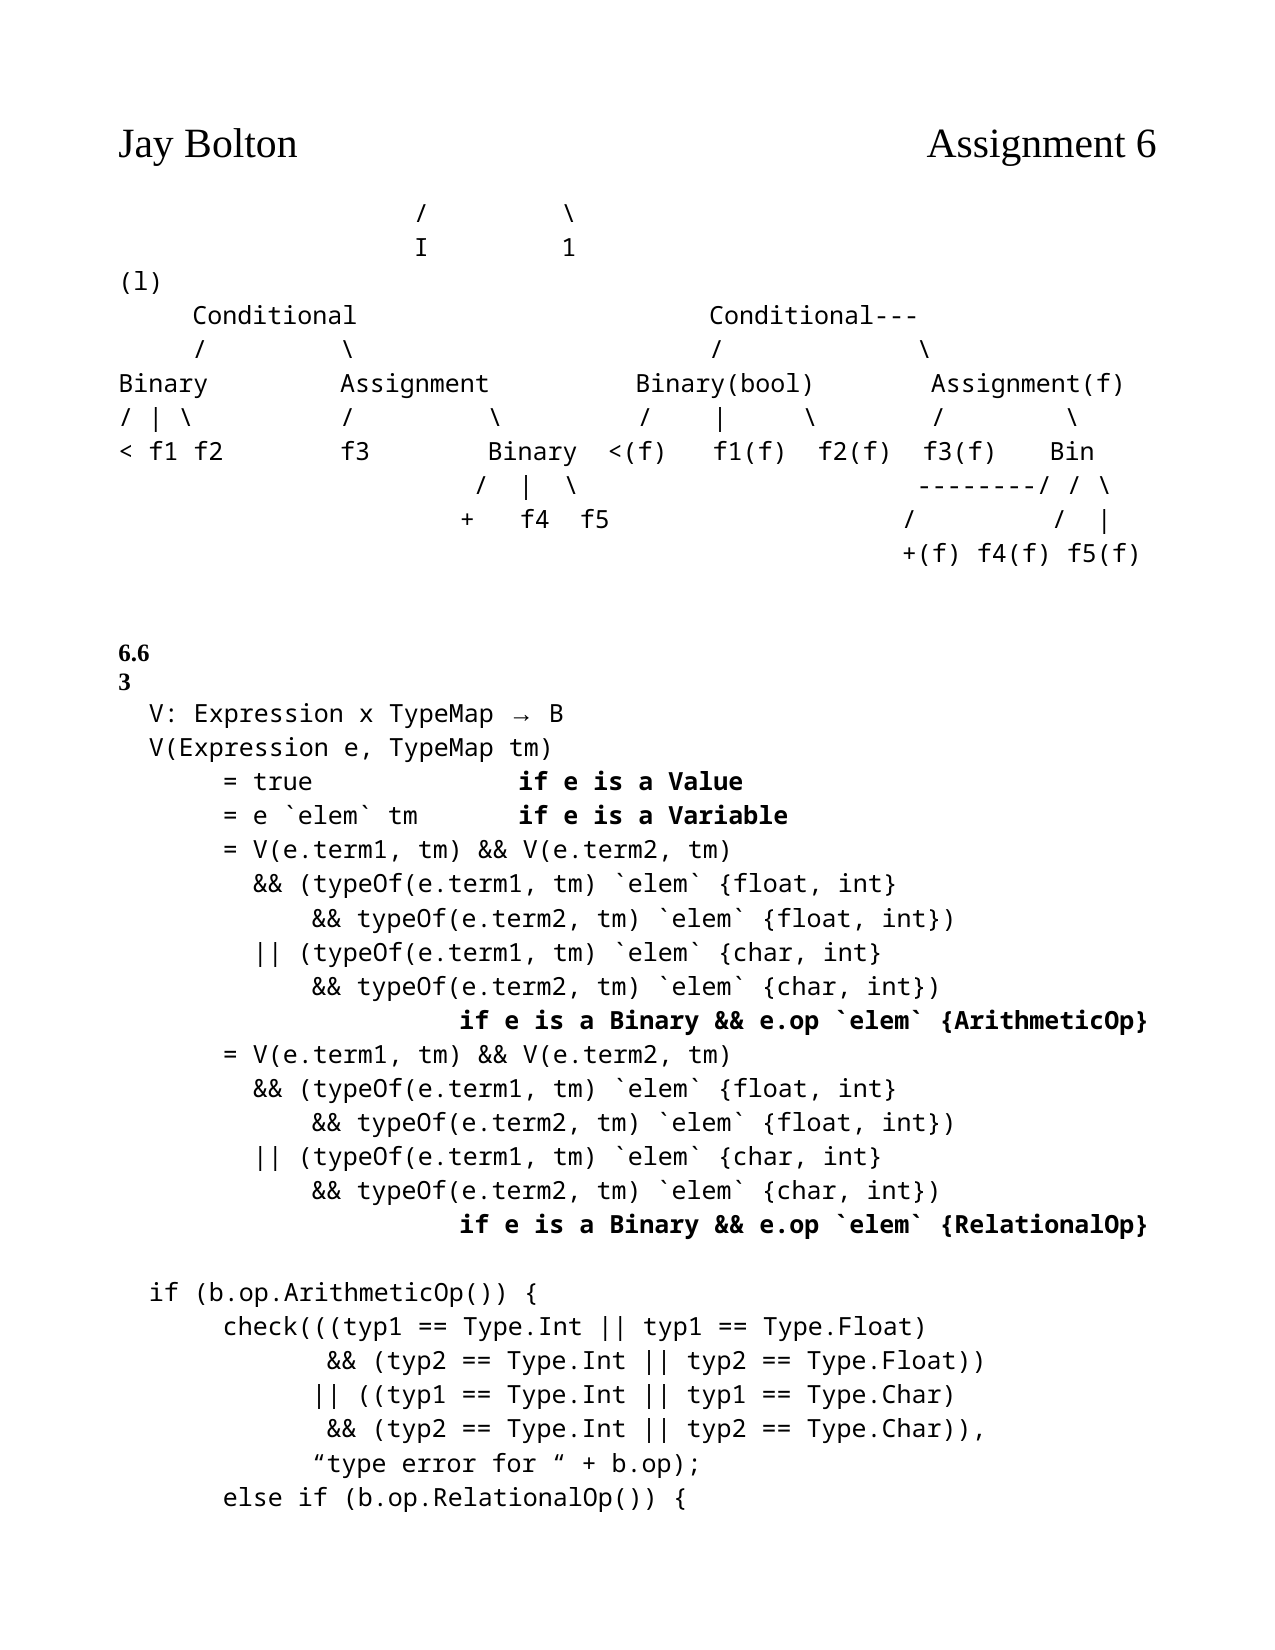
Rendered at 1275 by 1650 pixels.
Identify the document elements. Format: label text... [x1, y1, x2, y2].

text && (typ2 == Type.Int || typ2 == Type.Float)) [149, 1343, 1157, 1377]
text < f1 f2 f3 Binary <(f) f1(f) f2(f) f3(f) Bin [118, 434, 1157, 468]
text 3 [118, 667, 1157, 696]
text / \ / \ [118, 332, 1157, 366]
text if e is a Binary && e.op `elem` {ArithmeticOp} [149, 1002, 1157, 1036]
text “type error for “ + b.op); [149, 1445, 1157, 1479]
text && typeOf(e.term2, tm) `elem` {float, int}) [149, 1104, 1157, 1139]
text / | \ --------/ / \ [118, 468, 1157, 502]
text && typeOf(e.term2, tm) `elem` {float, int}) [149, 900, 1157, 934]
text Conditional Conditional--- [118, 298, 1157, 332]
text = e `elem` tm if e is a Variable [149, 798, 1157, 832]
text I 1 [118, 229, 1157, 264]
text if e is a Binary && e.op `elem` {RelationalOp} [149, 1207, 1157, 1241]
text +(f) f4(f) f5(f) [118, 536, 1157, 570]
text else if (b.op.RelationalOp()) { [149, 1479, 1157, 1513]
text && (typ2 == Type.Int || typ2 == Type.Char)), [149, 1411, 1157, 1445]
text || (typeOf(e.term1, tm) `elem` {char, int} [149, 1139, 1157, 1173]
text V: Expression x TypeMap → B [149, 696, 1157, 730]
text || (typeOf(e.term1, tm) `elem` {char, int} [149, 934, 1157, 968]
text (l) [118, 264, 1157, 298]
text / \ [118, 196, 1157, 229]
text && typeOf(e.term2, tm) `elem` {char, int}) [149, 968, 1157, 1002]
text 6.6 [118, 638, 1157, 667]
text / | \ / \ / | \ / \ [118, 400, 1157, 434]
text check(((typ1 == Type.Int || typ1 == Type.Float) [149, 1309, 1157, 1343]
text + f4 f5 / / | [118, 502, 1157, 536]
text V(Expression e, TypeMap tm) [149, 730, 1157, 764]
text && (typeOf(e.term1, tm) `elem` {float, int} [149, 1071, 1157, 1104]
text = true if e is a Value [149, 764, 1157, 798]
text = V(e.term1, tm) && V(e.term2, tm) [149, 832, 1157, 866]
text = V(e.term1, tm) && V(e.term2, tm) [149, 1036, 1157, 1071]
text Binary Assignment Binary(bool) Assignment(f) [118, 366, 1157, 400]
text if (b.op.ArithmeticOp()) { [149, 1275, 1157, 1309]
text && typeOf(e.term2, tm) `elem` {char, int}) [149, 1173, 1157, 1207]
text && (typeOf(e.term1, tm) `elem` {float, int} [149, 866, 1157, 900]
text || ((typ1 == Type.Int || typ1 == Type.Char) [149, 1377, 1157, 1411]
